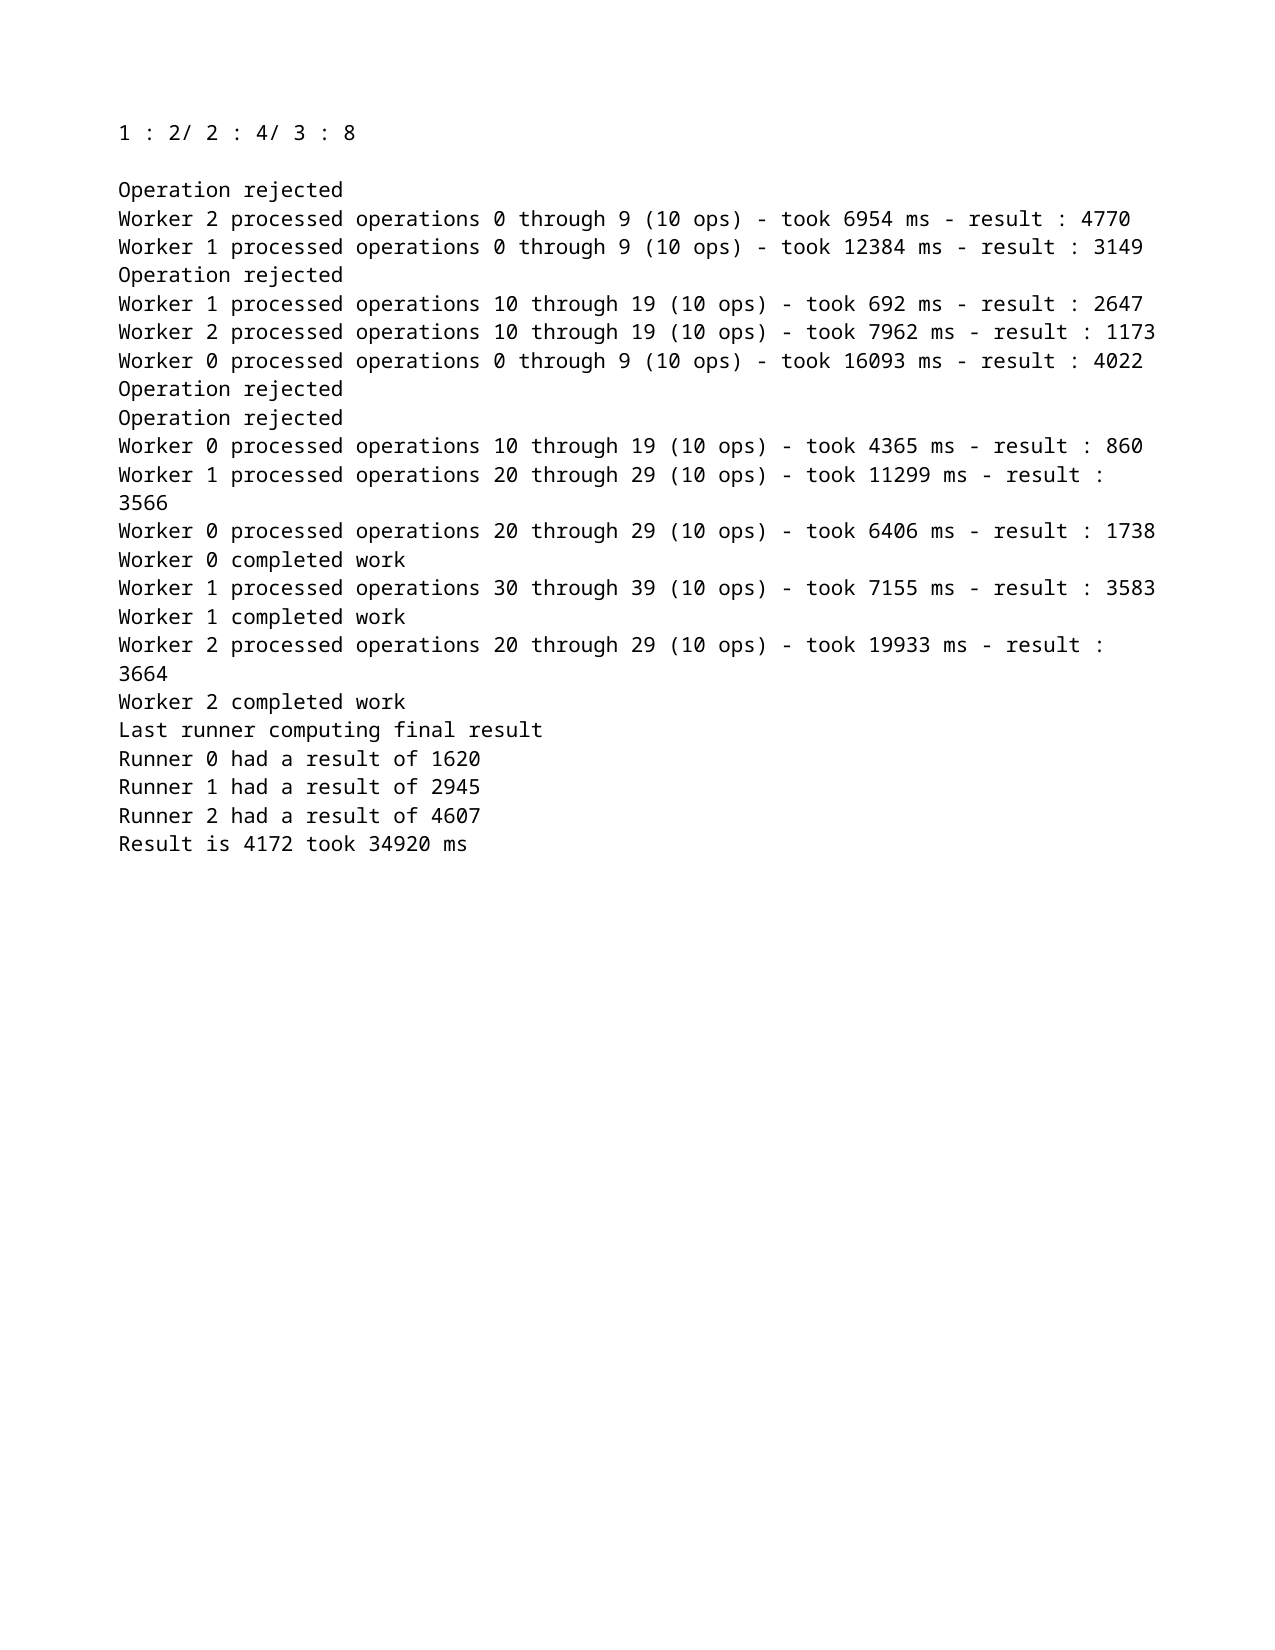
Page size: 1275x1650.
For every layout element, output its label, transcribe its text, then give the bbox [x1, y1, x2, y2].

text Operation rejected [118, 175, 1157, 204]
text Worker 2 processed operations 20 through 29 (10 ops) - took 19933 ms - result : 3664 [118, 630, 1157, 687]
text Runner 1 had a result of 2945 [118, 772, 1157, 801]
text Result is 4172 took 34920 ms [118, 829, 1157, 858]
text Worker 2 processed operations 10 through 19 (10 ops) - took 7962 ms - result : 1173 [118, 317, 1157, 346]
text Worker 2 processed operations 0 through 9 (10 ops) - took 6954 ms - result : 4770 [118, 204, 1157, 232]
text Operation rejected [118, 374, 1157, 403]
text Operation rejected [118, 261, 1157, 289]
text Runner 0 had a result of 1620 [118, 744, 1157, 772]
text Worker 0 processed operations 20 through 29 (10 ops) - took 6406 ms - result : 1738 [118, 517, 1157, 545]
text Worker 0 processed operations 10 through 19 (10 ops) - took 4365 ms - result : 860 [118, 431, 1157, 460]
text Worker 0 completed work [118, 545, 1157, 573]
text Worker 0 processed operations 0 through 9 (10 ops) - took 16093 ms - result : 4022 [118, 346, 1157, 374]
text Worker 1 processed operations 10 through 19 (10 ops) - took 692 ms - result : 2647 [118, 289, 1157, 317]
text Worker 1 completed work [118, 602, 1157, 630]
text Last runner computing final result [118, 716, 1157, 744]
text Worker 2 completed work [118, 687, 1157, 716]
text Worker 1 processed operations 0 through 9 (10 ops) - took 12384 ms - result : 3149 [118, 232, 1157, 261]
text Runner 2 had a result of 4607 [118, 801, 1157, 829]
text Operation rejected [118, 403, 1157, 431]
text Worker 1 processed operations 20 through 29 (10 ops) - took 11299 ms - result : 3566 [118, 460, 1157, 517]
text Worker 1 processed operations 30 through 39 (10 ops) - took 7155 ms - result : 3583 [118, 573, 1157, 602]
text 1 : 2/ 2 : 4/ 3 : 8 [118, 118, 1157, 147]
